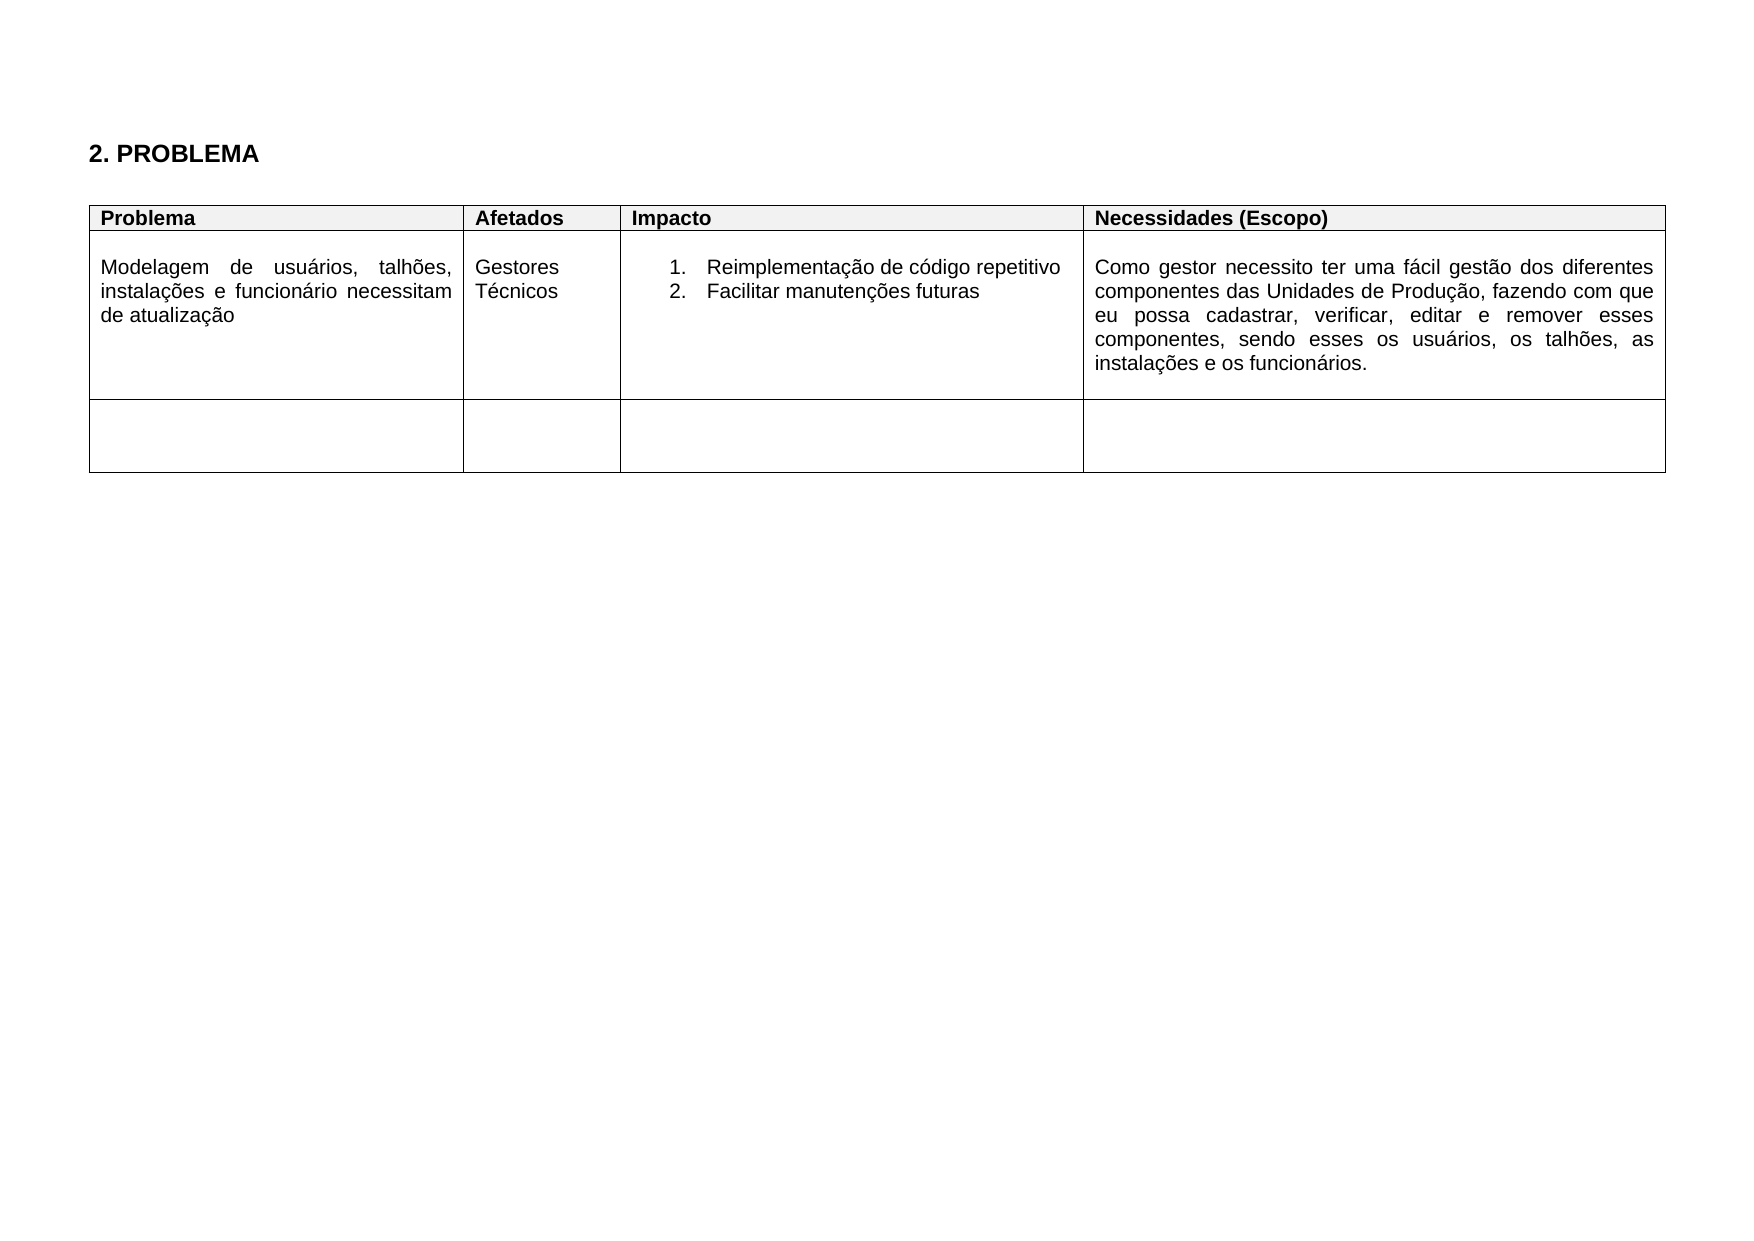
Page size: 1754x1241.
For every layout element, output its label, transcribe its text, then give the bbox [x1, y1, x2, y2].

table_cell [1084, 400, 1665, 472]
table_cell [621, 400, 1083, 472]
table_cell Reimplementação de código repetitivo Facilitar manutenções futuras [621, 231, 1083, 399]
table_header Impacto [621, 206, 1083, 230]
table_cell [464, 400, 620, 472]
table_header Afetados [464, 206, 620, 230]
table_cell Modelagem de usuários, talhões, instalações e funcionário necessitam de atualização [90, 231, 463, 399]
table_cell Como gestor necessito ter uma fácil gestão dos diferentes componentes das Unidades de Produção, fazendo com que eu possa cadastrar, verificar, editar e remover esses componentes, sendo esses os usuários, os talhões, as instalações e os funcionários. [1084, 231, 1665, 399]
table_header Necessidades (Escopo) [1084, 206, 1665, 230]
table_cell Gestores Técnicos [464, 231, 620, 399]
subtitle Problema [89, 139, 1665, 167]
table_header Problema [90, 206, 463, 230]
table_cell [90, 400, 463, 472]
